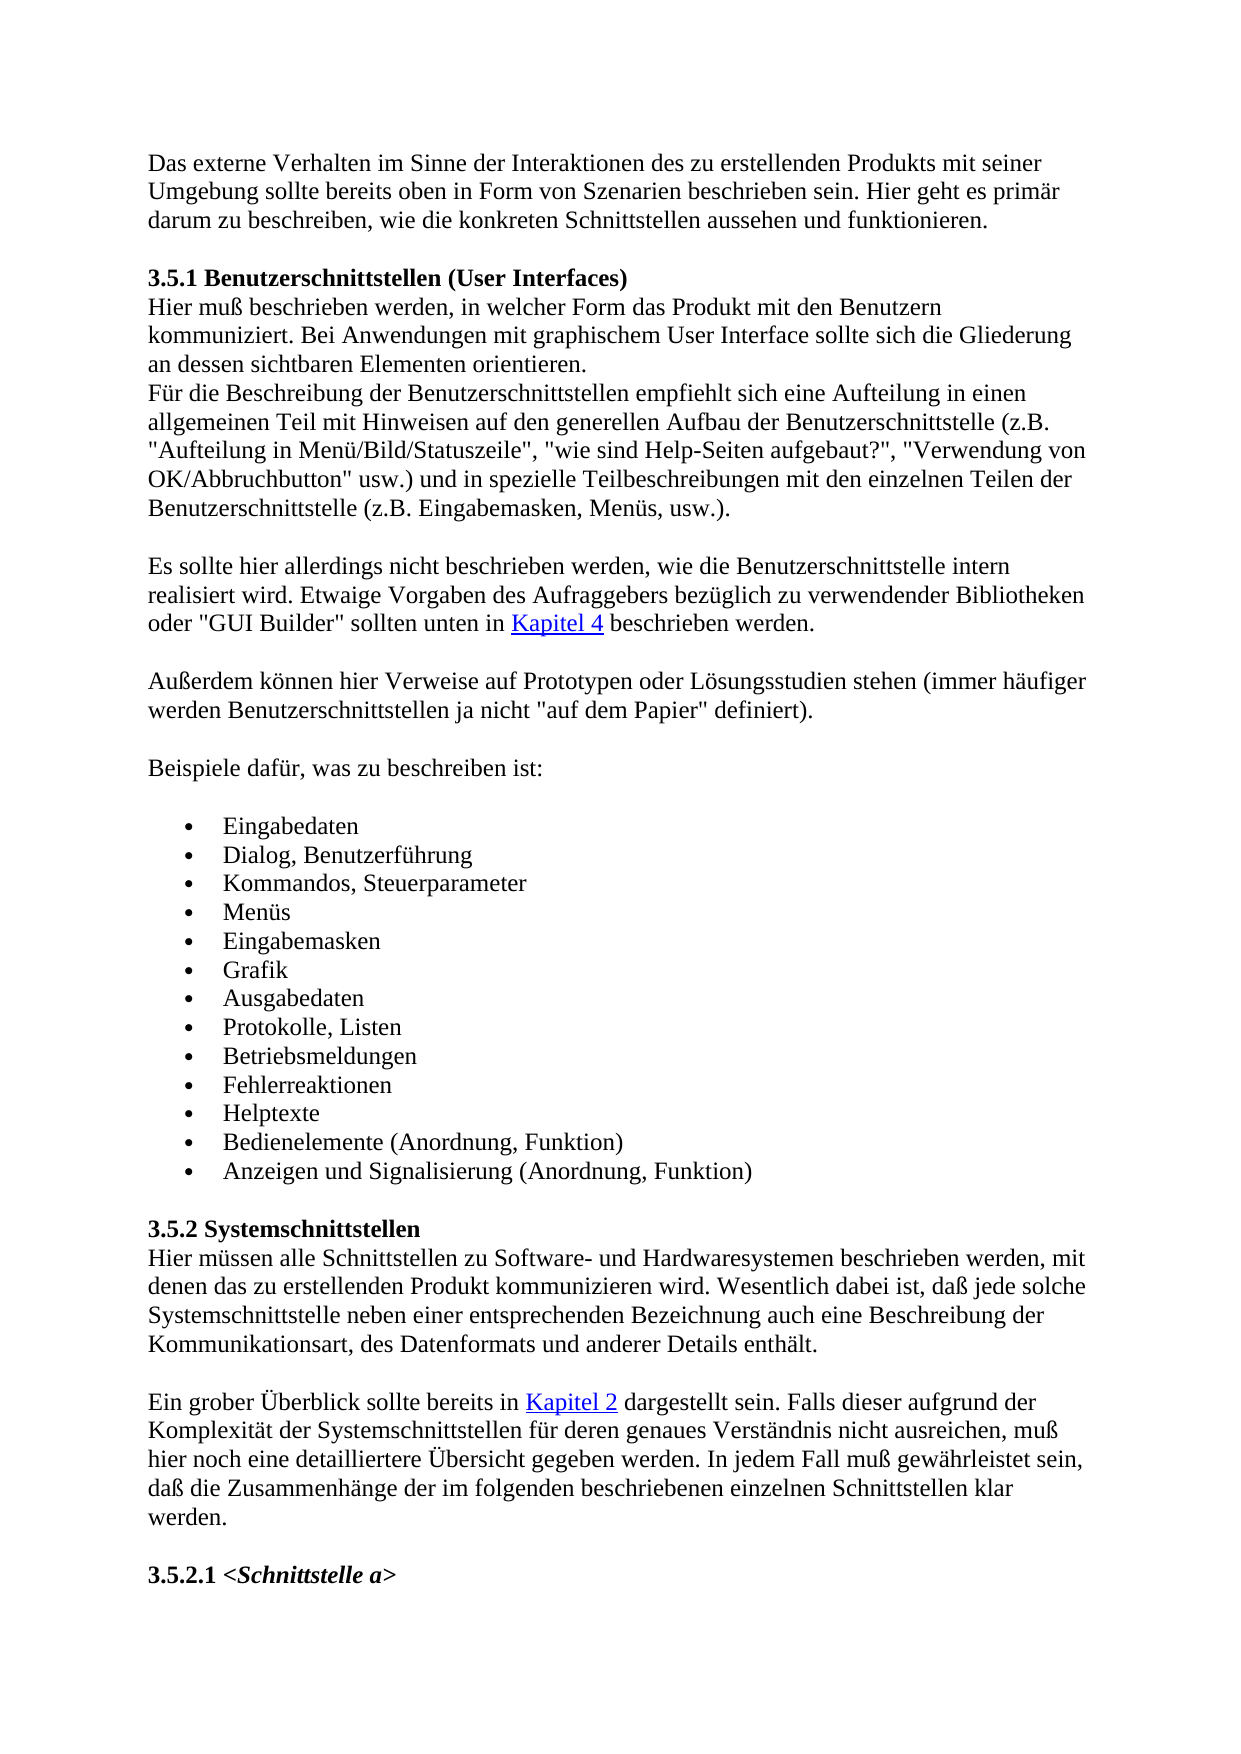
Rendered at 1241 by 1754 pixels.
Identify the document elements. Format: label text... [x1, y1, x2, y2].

list Helptexte [185, 1098, 1093, 1127]
list Protokolle, Listen [185, 1012, 1093, 1041]
list Eingabedaten [185, 811, 1093, 840]
list Kommandos, Steuerparameter [185, 868, 1093, 897]
list Dialog, Benutzerführung [185, 840, 1093, 868]
text Ein grober Überblick sollte bereits in Kapitel 2 dargestellt sein. Falls dieser aufgrund der Komplexität der Systemschnittstellen für deren genaues Verständnis nicht ausreichen, muß hier noch eine detailliertere Übersicht gegeben werden. In jedem Fall muß gewährleistet sein, daß die Zusammenhänge der im folgenden beschriebenen einzelnen Schnittstellen klar werden. [148, 1387, 1093, 1531]
text Es sollte hier allerdings nicht beschrieben werden, wie die Benutzerschnittstelle intern realisiert wird. Etwaige Vorgaben des Aufraggebers bezüglich zu verwendender Bibliotheken oder "GUI Builder" sollten unten in Kapitel 4 beschrieben werden. [148, 551, 1093, 637]
text 3.5.2 Systemschnittstellen Hier müssen alle Schnittstellen zu Software- und Hardwaresystemen beschrieben werden, mit denen das zu erstellenden Produkt kommunizieren wird. Wesentlich dabei ist, daß jede solche Systemschnittstelle neben einer entsprechenden Bezeichnung auch eine Beschreibung der Kommunikationsart, des Datenformats und anderer Details enthält. [148, 1214, 1093, 1358]
list Menüs [185, 897, 1093, 926]
list Grafik [185, 955, 1093, 983]
text Außerdem können hier Verweise auf Prototypen oder Lösungsstudien stehen (immer häufiger werden Benutzerschnittstellen ja nicht "auf dem Papier" definiert). [148, 666, 1093, 724]
text 3.5.1 Benutzerschnittstellen (User Interfaces) Hier muß beschrieben werden, in welcher Form das Produkt mit den Benutzern kommuniziert. Bei Anwendungen mit graphischem User Interface sollte sich die Gliederung an dessen sichtbaren Elementen orientieren. Für die Beschreibung der Benutzerschnittstellen empfiehlt sich eine Aufteilung in einen allgemeinen Teil mit Hinweisen auf den generellen Aufbau der Benutzerschnittstelle (z.B. "Aufteilung in Menü/Bild/Statuszeile", "wie sind Help-Seiten aufgebaut?", "Verwendung von OK/Abbruchbutton" usw.) und in spezielle Teilbeschreibungen mit den einzelnen Teilen der Benutzerschnittstelle (z.B. Eingabemasken, Menüs, usw.). [148, 263, 1093, 522]
text 3.5.2.1 <Schnittstelle a> [148, 1560, 1093, 1588]
list Anzeigen und Signalisierung (Anordnung, Funktion) [185, 1156, 1093, 1185]
list Fehlerreaktionen [185, 1070, 1093, 1098]
list Betriebsmeldungen [185, 1041, 1093, 1070]
text Das externe Verhalten im Sinne der Interaktionen des zu erstellenden Produkts mit seiner Umgebung sollte bereits oben in Form von Szenarien beschrieben sein. Hier geht es primär darum zu beschreiben, wie die konkreten Schnittstellen aussehen und funktionieren. [148, 148, 1093, 234]
list Bedienelemente (Anordnung, Funktion) [185, 1127, 1093, 1156]
list Ausgabedaten [185, 983, 1093, 1012]
text Beispiele dafür, was zu beschreiben ist: [148, 753, 1093, 782]
list Eingabemasken [185, 926, 1093, 955]
